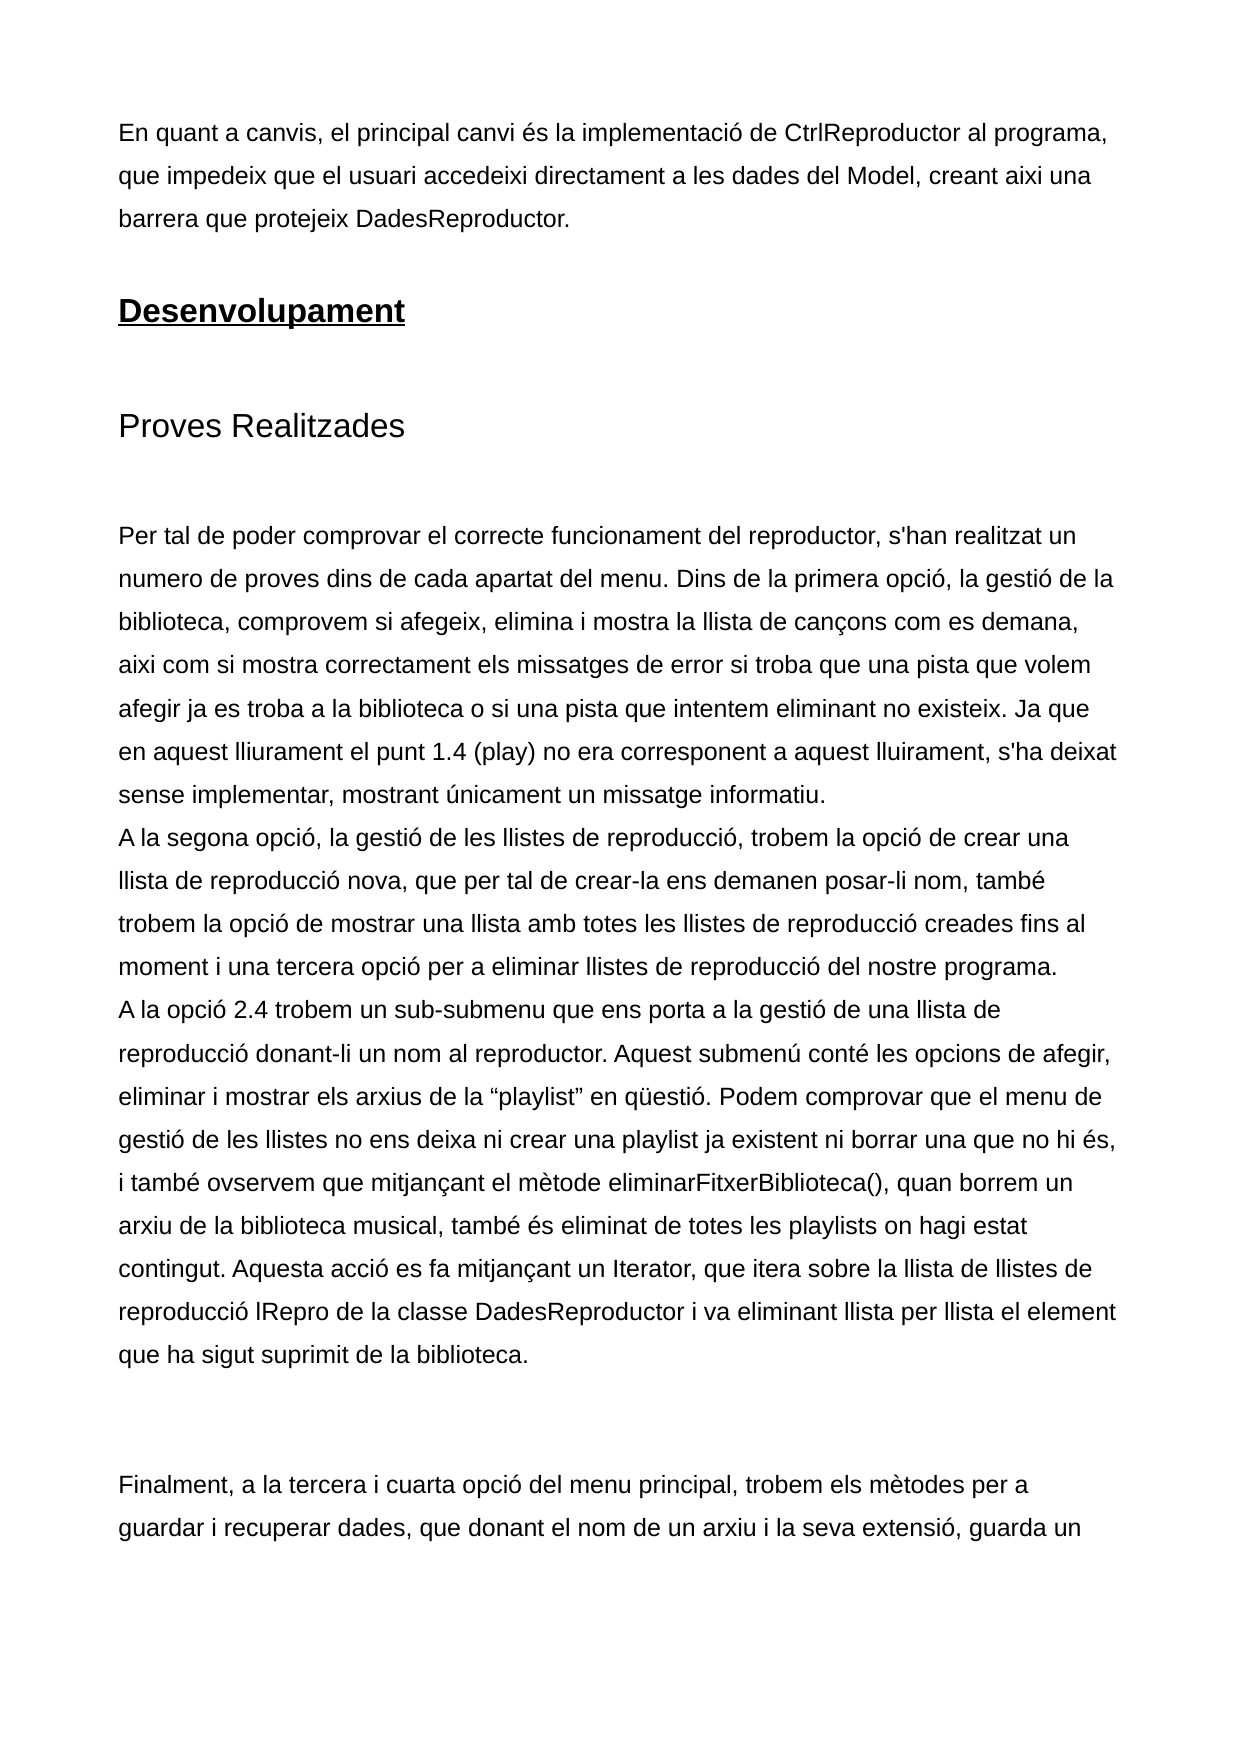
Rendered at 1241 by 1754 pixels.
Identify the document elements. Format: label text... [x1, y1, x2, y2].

text Desenvolupament [118, 291, 1122, 329]
text Finalment, a la tercera i cuarta opció del menu principal, trobem els mètodes per a guardar i recuperar dades, que donant el nom de un arxiu i la seva extensió, guarda un [118, 1470, 1122, 1542]
text Per tal de poder comprovar el correcte funcionament del reproductor, s'han realitzat un numero de proves dins de cada apartat del menu. Dins de la primera opció, la gestió de la biblioteca, comprovem si afegeix, elimina i mostra la llista de cançons com es demana, aixi com si mostra correctament els missatges de error si troba que una pista que volem afegir ja es troba a la biblioteca o si una pista que intentem eliminant no existeix. Ja que en aquest lliurament el punt 1.4 (play) no era corresponent a aquest lluirament, s'ha deixat sense implementar, mostrant únicament un missatge informatiu. [118, 521, 1122, 808]
text Proves Realitzades [118, 406, 1122, 444]
text En quant a canvis, el principal canvi és la implementació de CtrlReproductor al programa, que impedeix que el usuari accedeixi directament a les dades del Model, creant aixi una barrera que protejeix DadesReproductor. [118, 118, 1122, 233]
text A la segona opció, la gestió de les llistes de reproducció, trobem la opció de crear una llista de reproducció nova, que per tal de crear-la ens demanen posar-li nom, també trobem la opció de mostrar una llista amb totes les llistes de reproducció creades fins al moment i una tercera opció per a eliminar llistes de reproducció del nostre programa. [118, 823, 1122, 981]
text A la opció 2.4 trobem un sub-submenu que ens porta a la gestió de una llista de reproducció donant-li un nom al reproductor. Aquest submenú conté les opcions de afegir, eliminar i mostrar els arxius de la “playlist” en qüestió. Podem comprovar que el menu de gestió de les llistes no ens deixa ni crear una playlist ja existent ni borrar una que no hi és, i també ovservem que mitjançant el mètode eliminarFitxerBiblioteca(), quan borrem un arxiu de la biblioteca musical, també és eliminat de totes les playlists on hagi estat contingut. Aquesta acció es fa mitjançant un Iterator, que itera sobre la llista de llistes de reproducció lRepro de la classe DadesReproductor i va eliminant llista per llista el element que ha sigut suprimit de la biblioteca. [118, 995, 1122, 1369]
